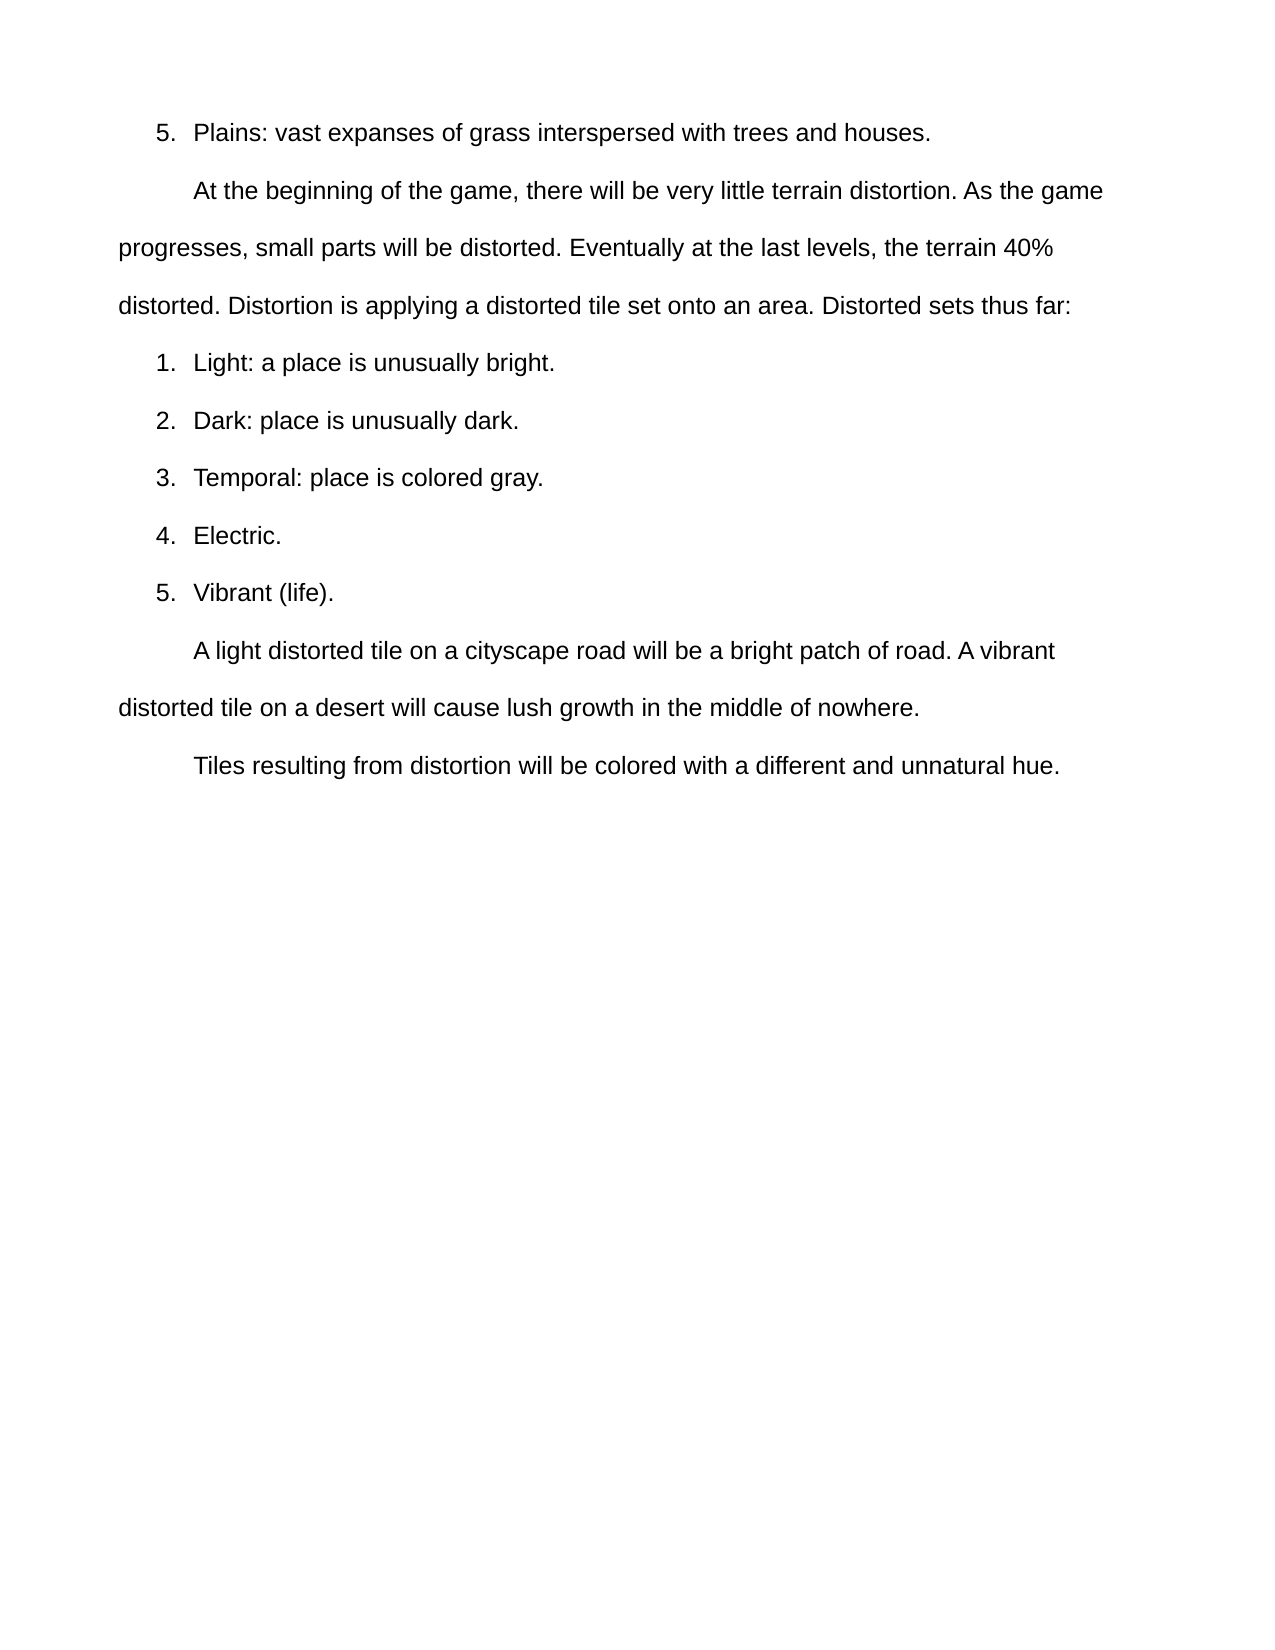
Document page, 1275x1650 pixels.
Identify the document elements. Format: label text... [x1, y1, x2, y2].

text Tiles resulting from distortion will be colored with a different and unnatural hue. [118, 751, 1157, 779]
list Dark: place is unusually dark. [156, 406, 1157, 434]
list Vibrant (life). [156, 578, 1157, 607]
list Temporal: place is colored gray. [156, 463, 1157, 492]
text At the beginning of the game, there will be very little terrain distortion. As the game progresses, small parts will be distorted. Eventually at the last levels, the terrain 40% distorted. Distortion is applying a distorted tile set onto an area. Distorted sets thus far: [118, 176, 1157, 319]
list Electric. [156, 521, 1157, 549]
text A light distorted tile on a cityscape road will be a bright patch of road. A vibrant distorted tile on a desert will cause lush growth in the middle of nowhere. [118, 636, 1157, 722]
list Plains: vast expanses of grass interspersed with trees and houses. [156, 118, 1157, 147]
list Light: a place is unusually bright. [156, 348, 1157, 377]
